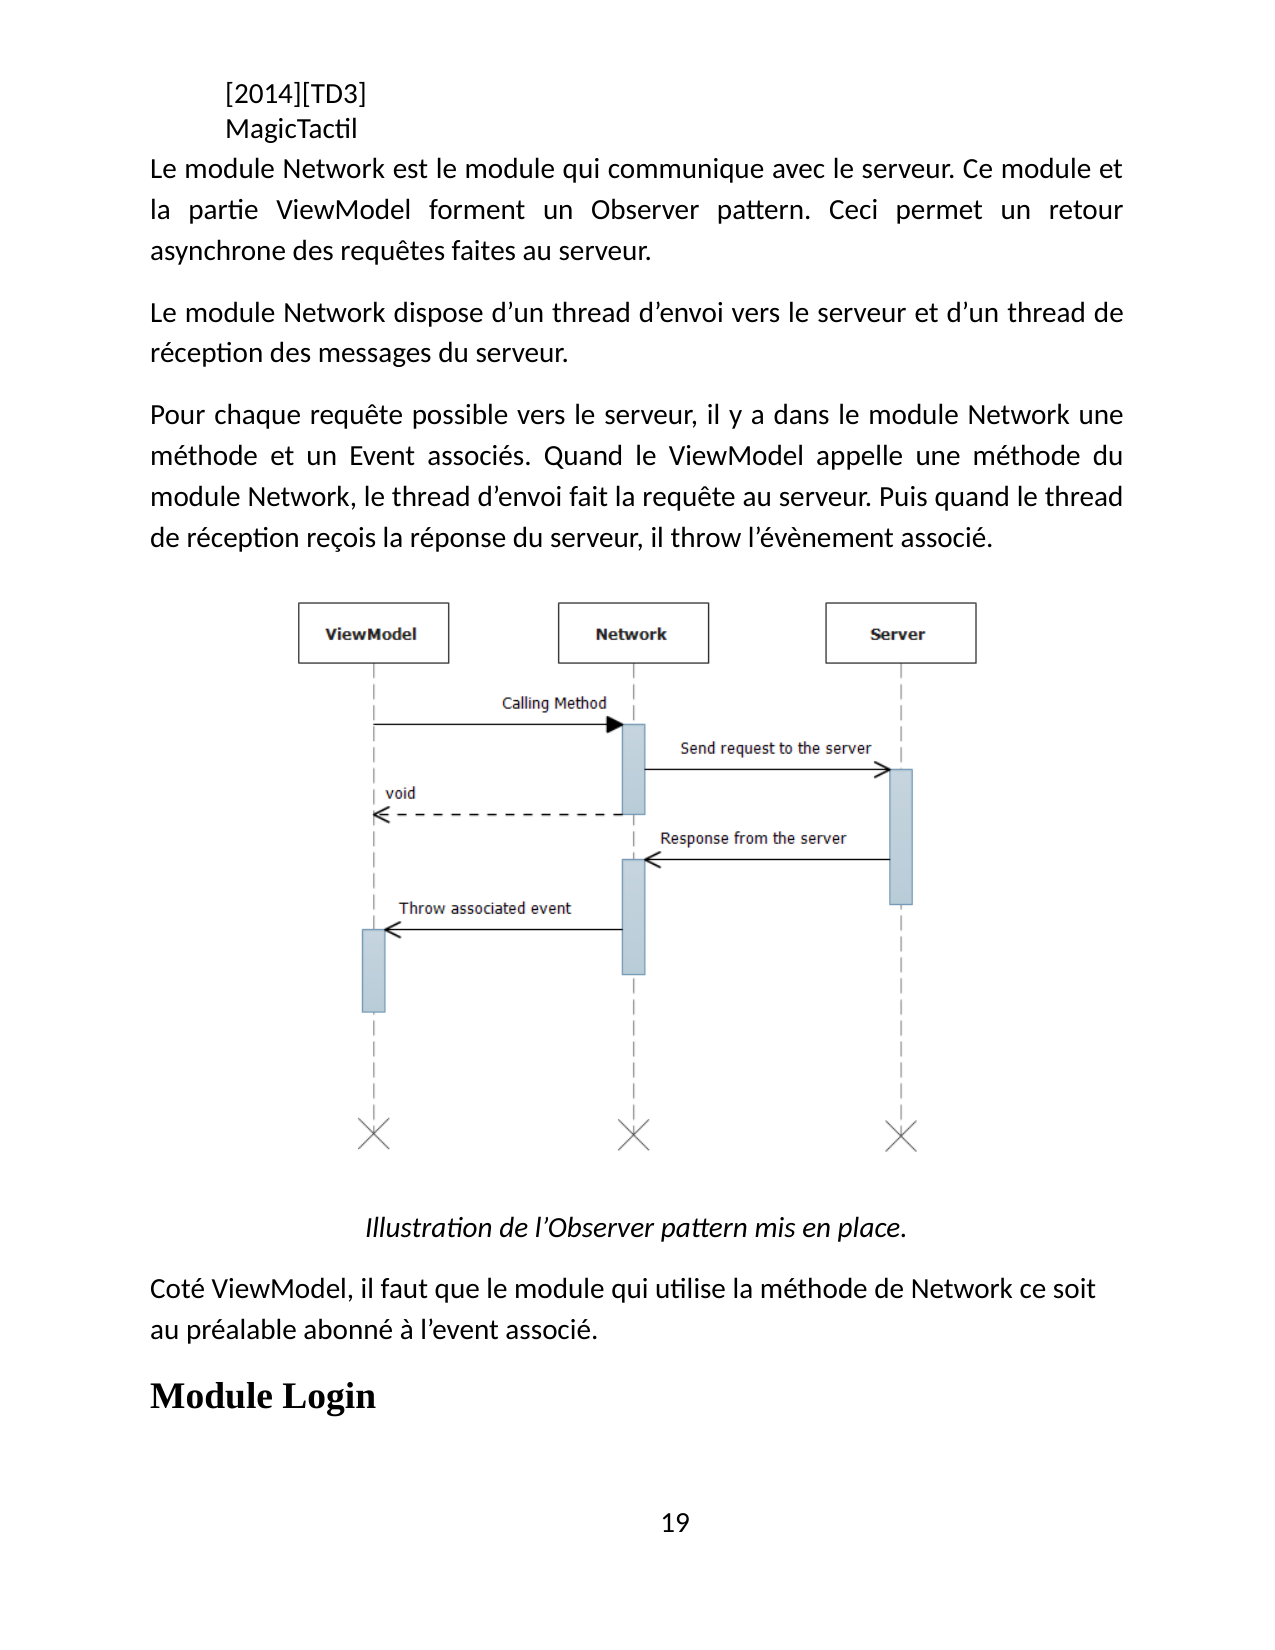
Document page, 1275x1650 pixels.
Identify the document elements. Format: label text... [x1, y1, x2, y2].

text Le module Network est le module qui communique avec le serveur. Ce module et la partie ViewModel forment un Observer pattern. Ceci permet un retour asynchrone des requêtes faites au serveur. [150, 150, 1125, 267]
subtitle Module Login [150, 1373, 1125, 1416]
text Illustration de l’Observer pattern mis en place. [150, 1209, 1125, 1244]
text Coté ViewModel, il faut que le module qui utilise la méthode de Network ce soit au préalable abonné à l’event associé. [150, 1271, 1125, 1347]
text Le module Network dispose d’un thread d’envoi vers le serveur et d’un thread de réception des messages du serveur. [150, 294, 1125, 370]
picture [282, 581, 993, 1183]
text Pour chaque requête possible vers le serveur, il y a dans le module Network une méthode et un Event associés. Quand le ViewModel appelle une méthode du module Network, le thread d’envoi fait la requête au serveur. Puis quand le thread de réception reçois la réponse du serveur, il throw l’évènement associé. [150, 396, 1125, 555]
